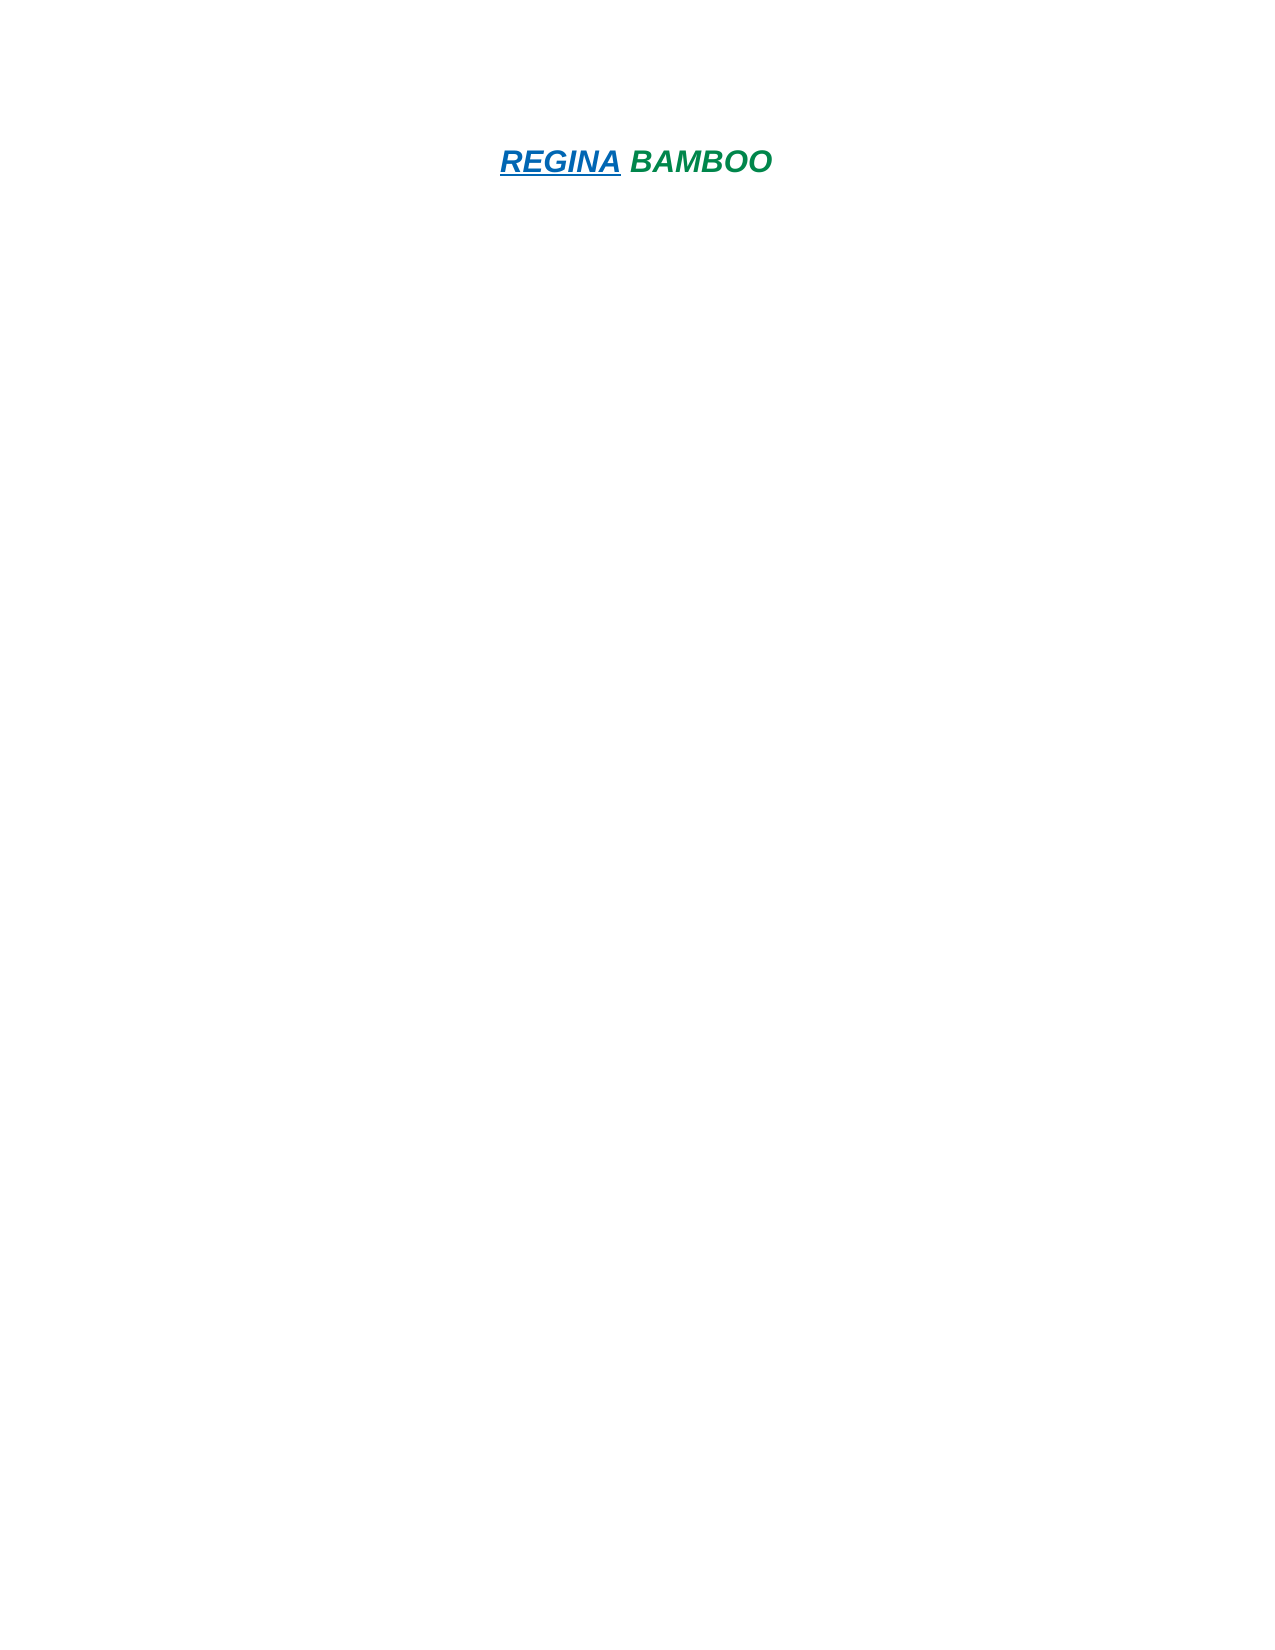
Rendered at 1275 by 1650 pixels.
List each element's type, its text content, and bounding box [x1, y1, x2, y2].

title REGINA BAMBOO [118, 143, 1157, 179]
